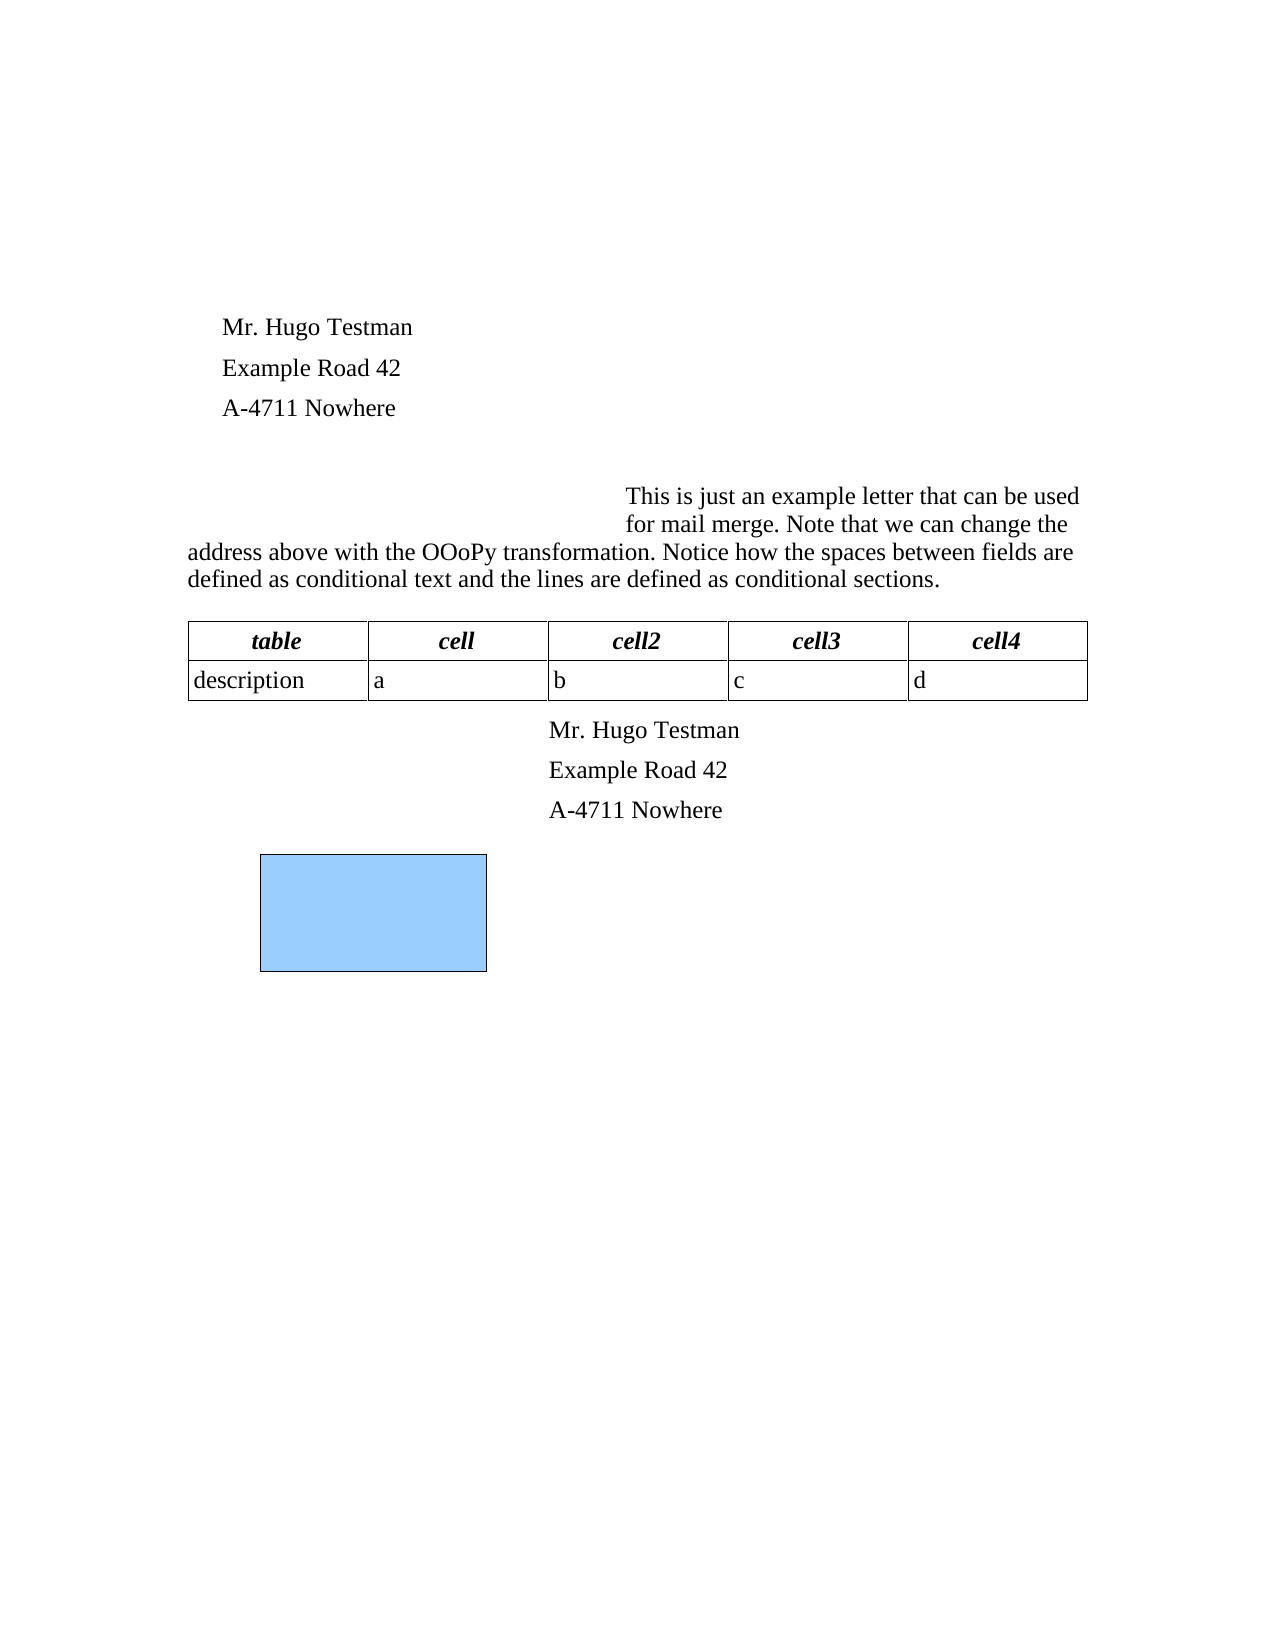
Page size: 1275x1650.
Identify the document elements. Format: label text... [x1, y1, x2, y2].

table_cell description [189, 661, 367, 700]
table_header cell2 [549, 622, 727, 660]
table_cell d [909, 661, 1087, 700]
table_cell b [549, 661, 727, 700]
table_cell a [369, 661, 547, 700]
text Example Road 42 [222, 354, 613, 381]
table_cell c [729, 661, 907, 700]
text A-4711 Nowhere [549, 796, 940, 824]
table_header cell [369, 622, 547, 660]
table_header cell3 [729, 622, 907, 660]
table_header cell4 [909, 622, 1087, 660]
text A-4711 Nowhere [222, 394, 613, 422]
text Example Road 42 [549, 756, 940, 784]
text Mr. Hugo Testman [222, 313, 613, 341]
text Mr. Hugo Testman [549, 716, 940, 744]
table_header table [189, 622, 367, 660]
text This is just an example letter that can be used for mail merge. Note that we can change the address above with the OOoPy transformation. Notice how the spaces between fields are defined as conditional text and the lines are defined as conditional sections. [187, 482, 1087, 593]
